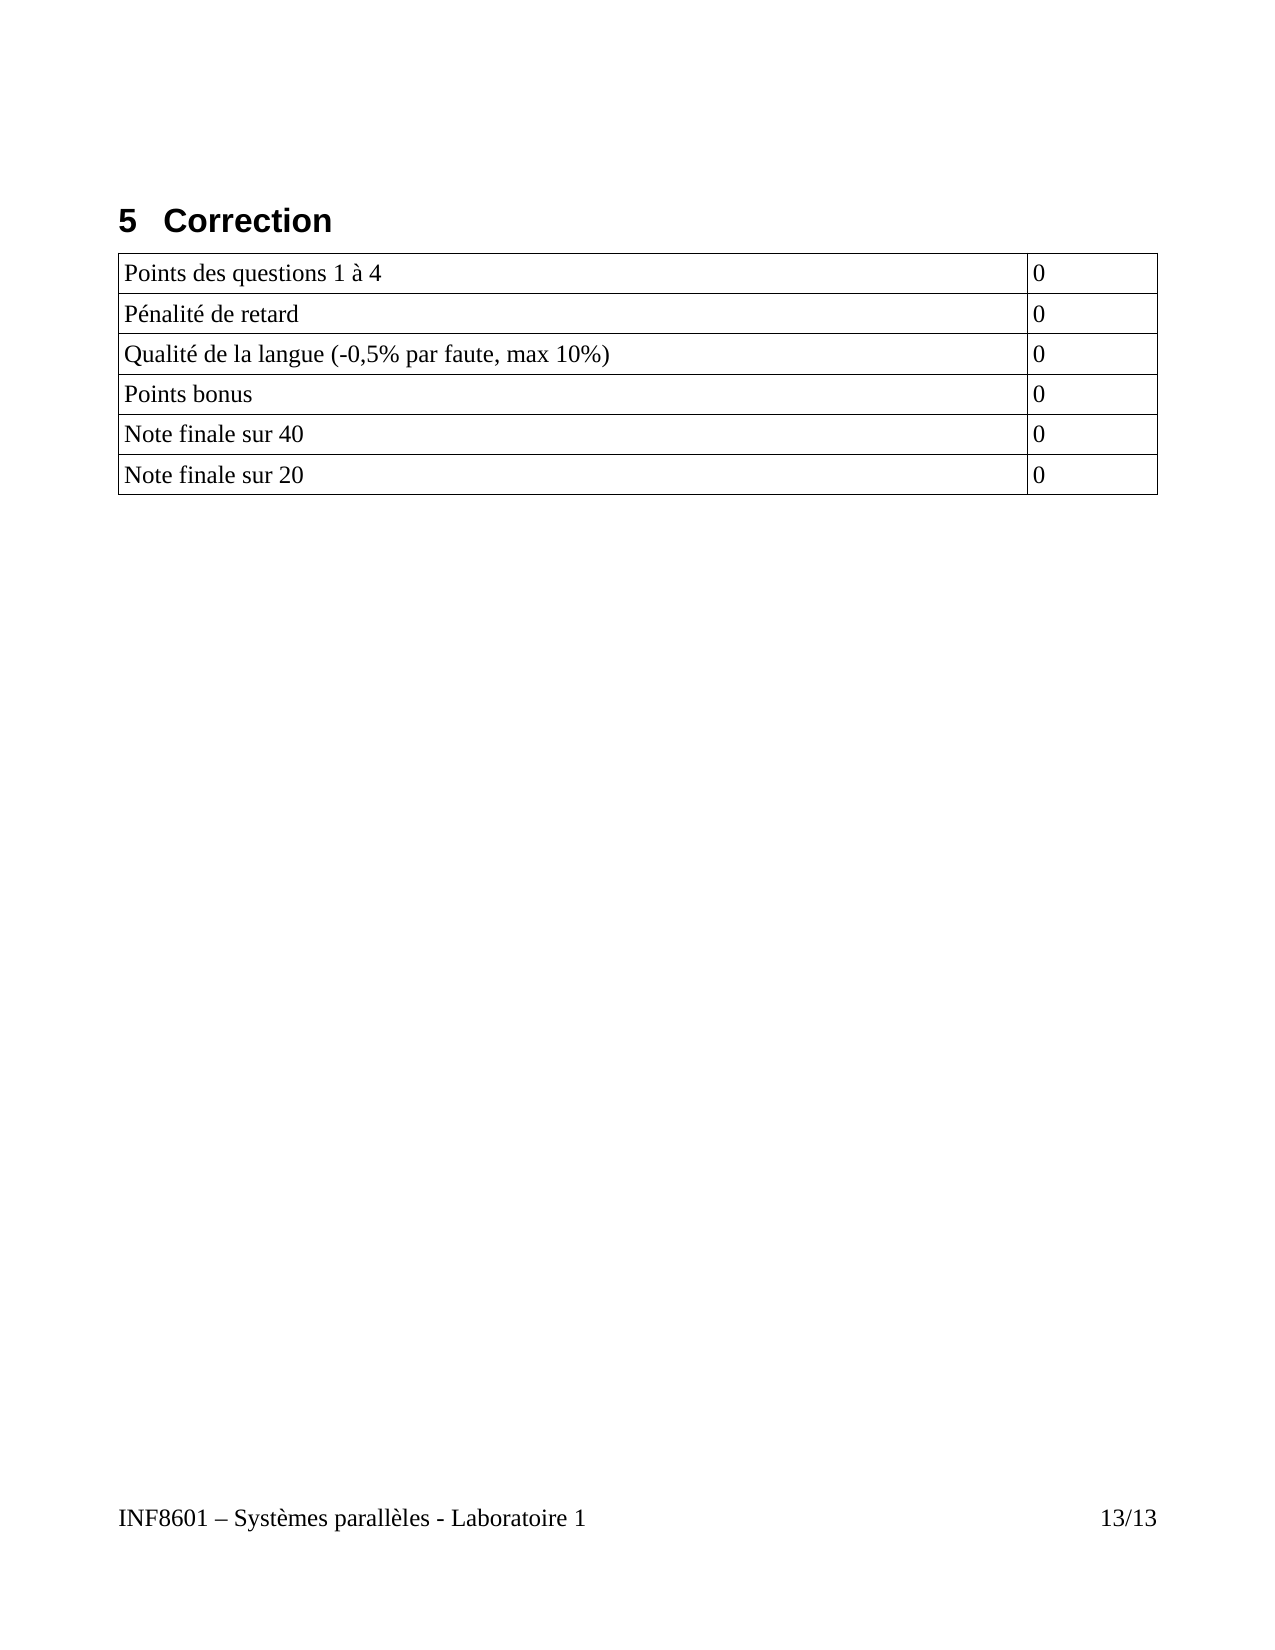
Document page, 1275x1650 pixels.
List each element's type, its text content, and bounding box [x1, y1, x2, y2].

subtitle Correction [118, 201, 1157, 240]
table_cell Pénalité de retard [119, 294, 1027, 333]
table_cell 0 [1028, 415, 1157, 454]
table_header Points des questions 1 à 4 [119, 254, 1027, 293]
table_cell 0 [1028, 455, 1157, 494]
table_cell 0 [1028, 294, 1157, 333]
table_cell Points bonus [119, 375, 1027, 414]
table_cell Qualité de la langue (-0,5% par faute, max 10%) [119, 334, 1027, 373]
table_cell 0 [1028, 375, 1157, 414]
table_cell Note finale sur 40 [119, 415, 1027, 454]
table_cell Note finale sur 20 [119, 455, 1027, 494]
table_cell 0 [1028, 334, 1157, 373]
table_header 0 [1028, 254, 1157, 293]
